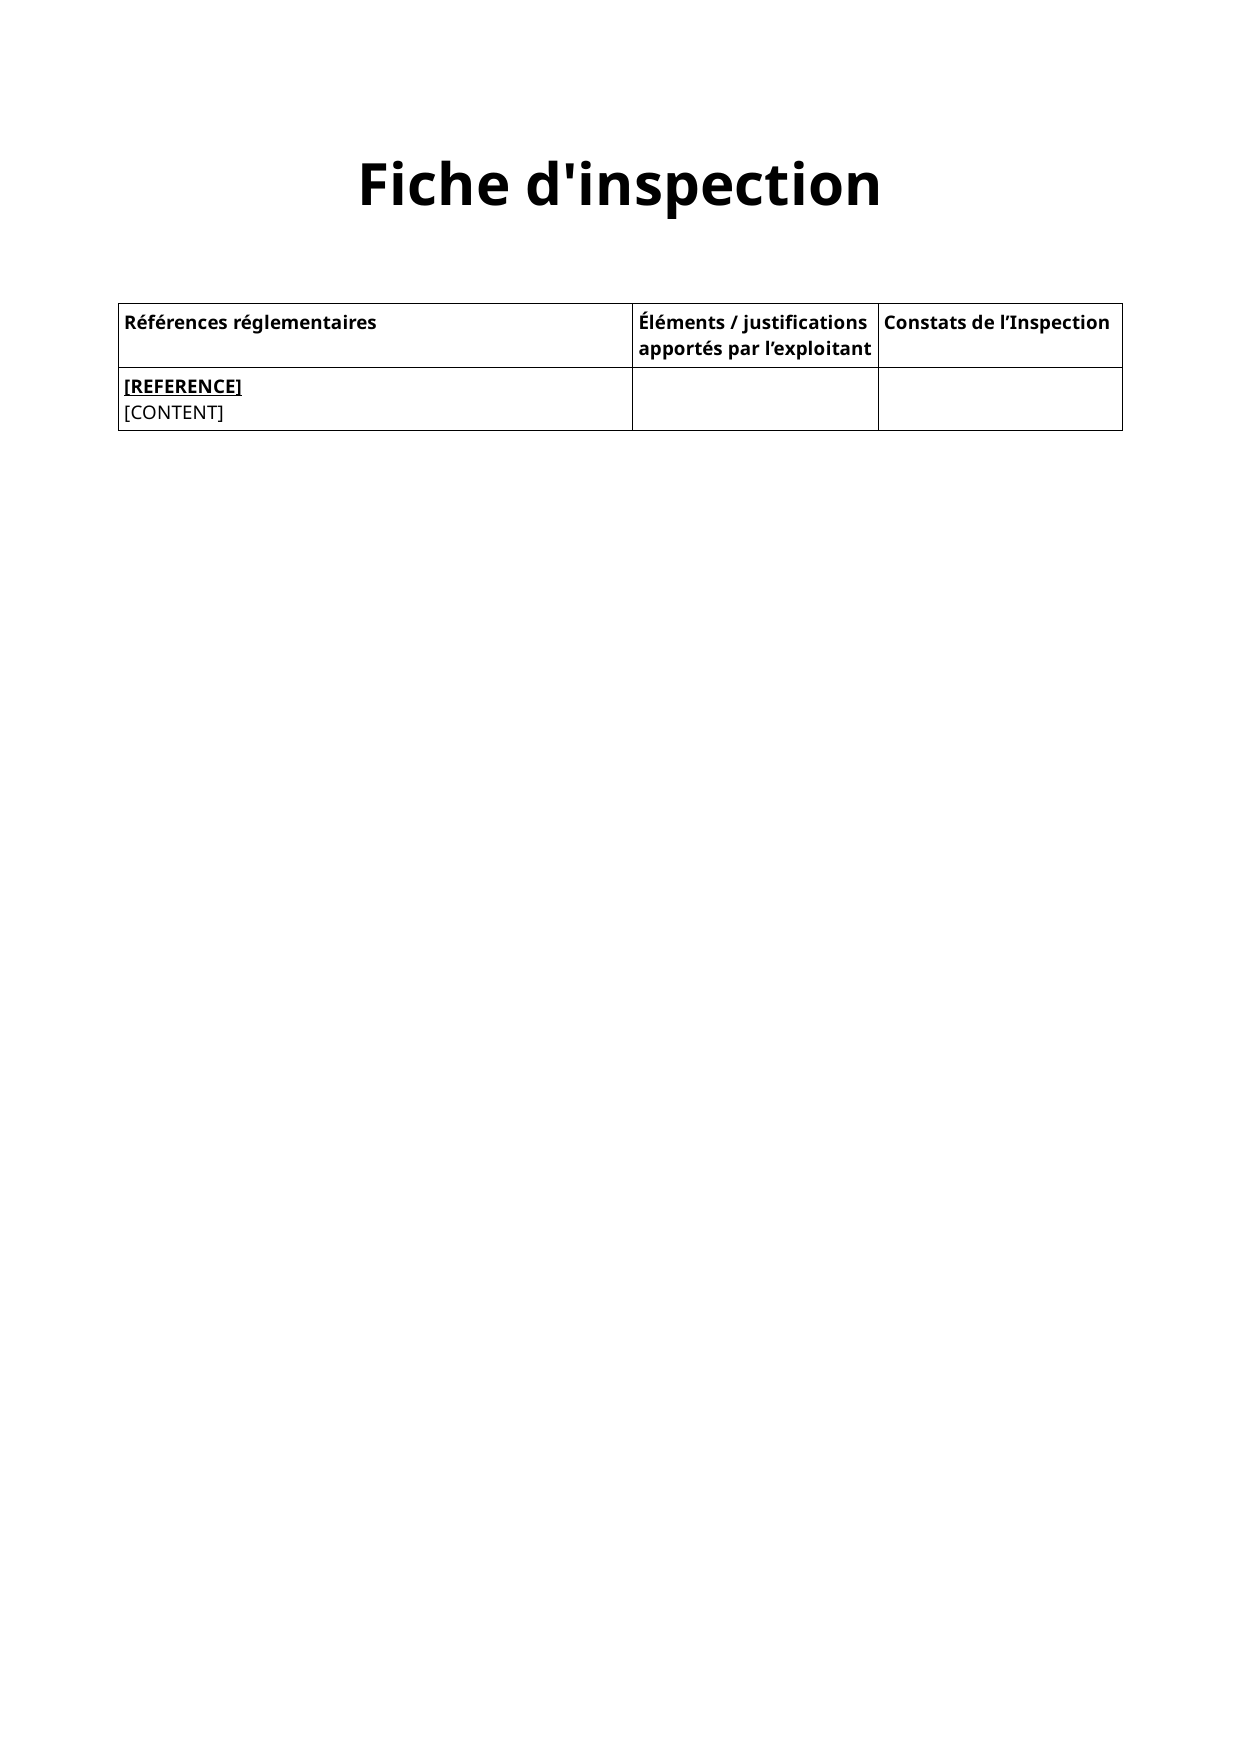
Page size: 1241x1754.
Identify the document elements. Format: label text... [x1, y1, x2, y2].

table_header Constats de l’Inspection [879, 304, 1122, 367]
table_header Éléments / justifications apportés par l’exploitant [633, 304, 878, 367]
table_cell [REFERENCE] [CONTENT] [119, 368, 632, 430]
table_cell [633, 368, 878, 430]
title Fiche d'inspection [118, 143, 1122, 223]
table_cell [879, 368, 1122, 430]
table_header Références réglementaires [119, 304, 632, 367]
